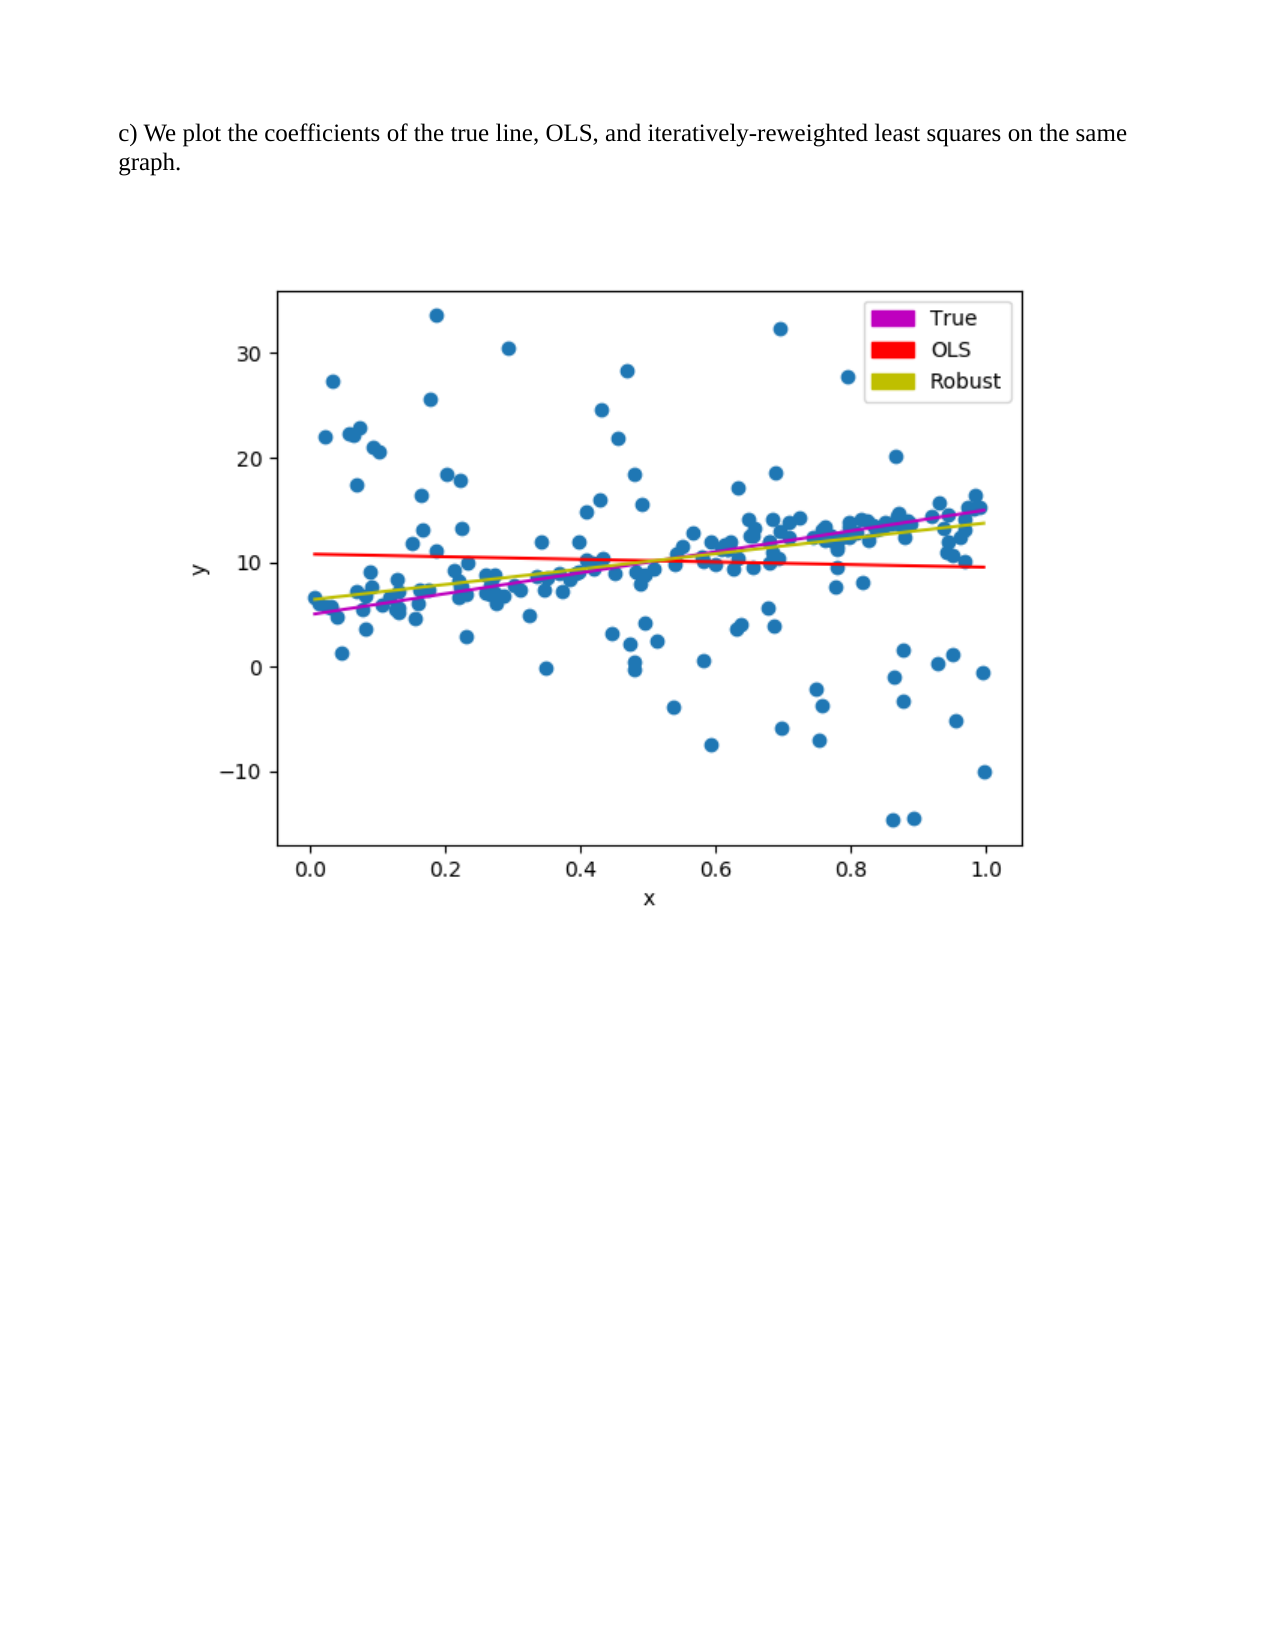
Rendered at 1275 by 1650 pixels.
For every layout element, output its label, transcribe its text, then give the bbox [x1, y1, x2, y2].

picture [157, 204, 1118, 925]
text c) We plot the coefficients of the true line, OLS, and iteratively-reweighted least squares on the same graph. [118, 118, 1157, 176]
